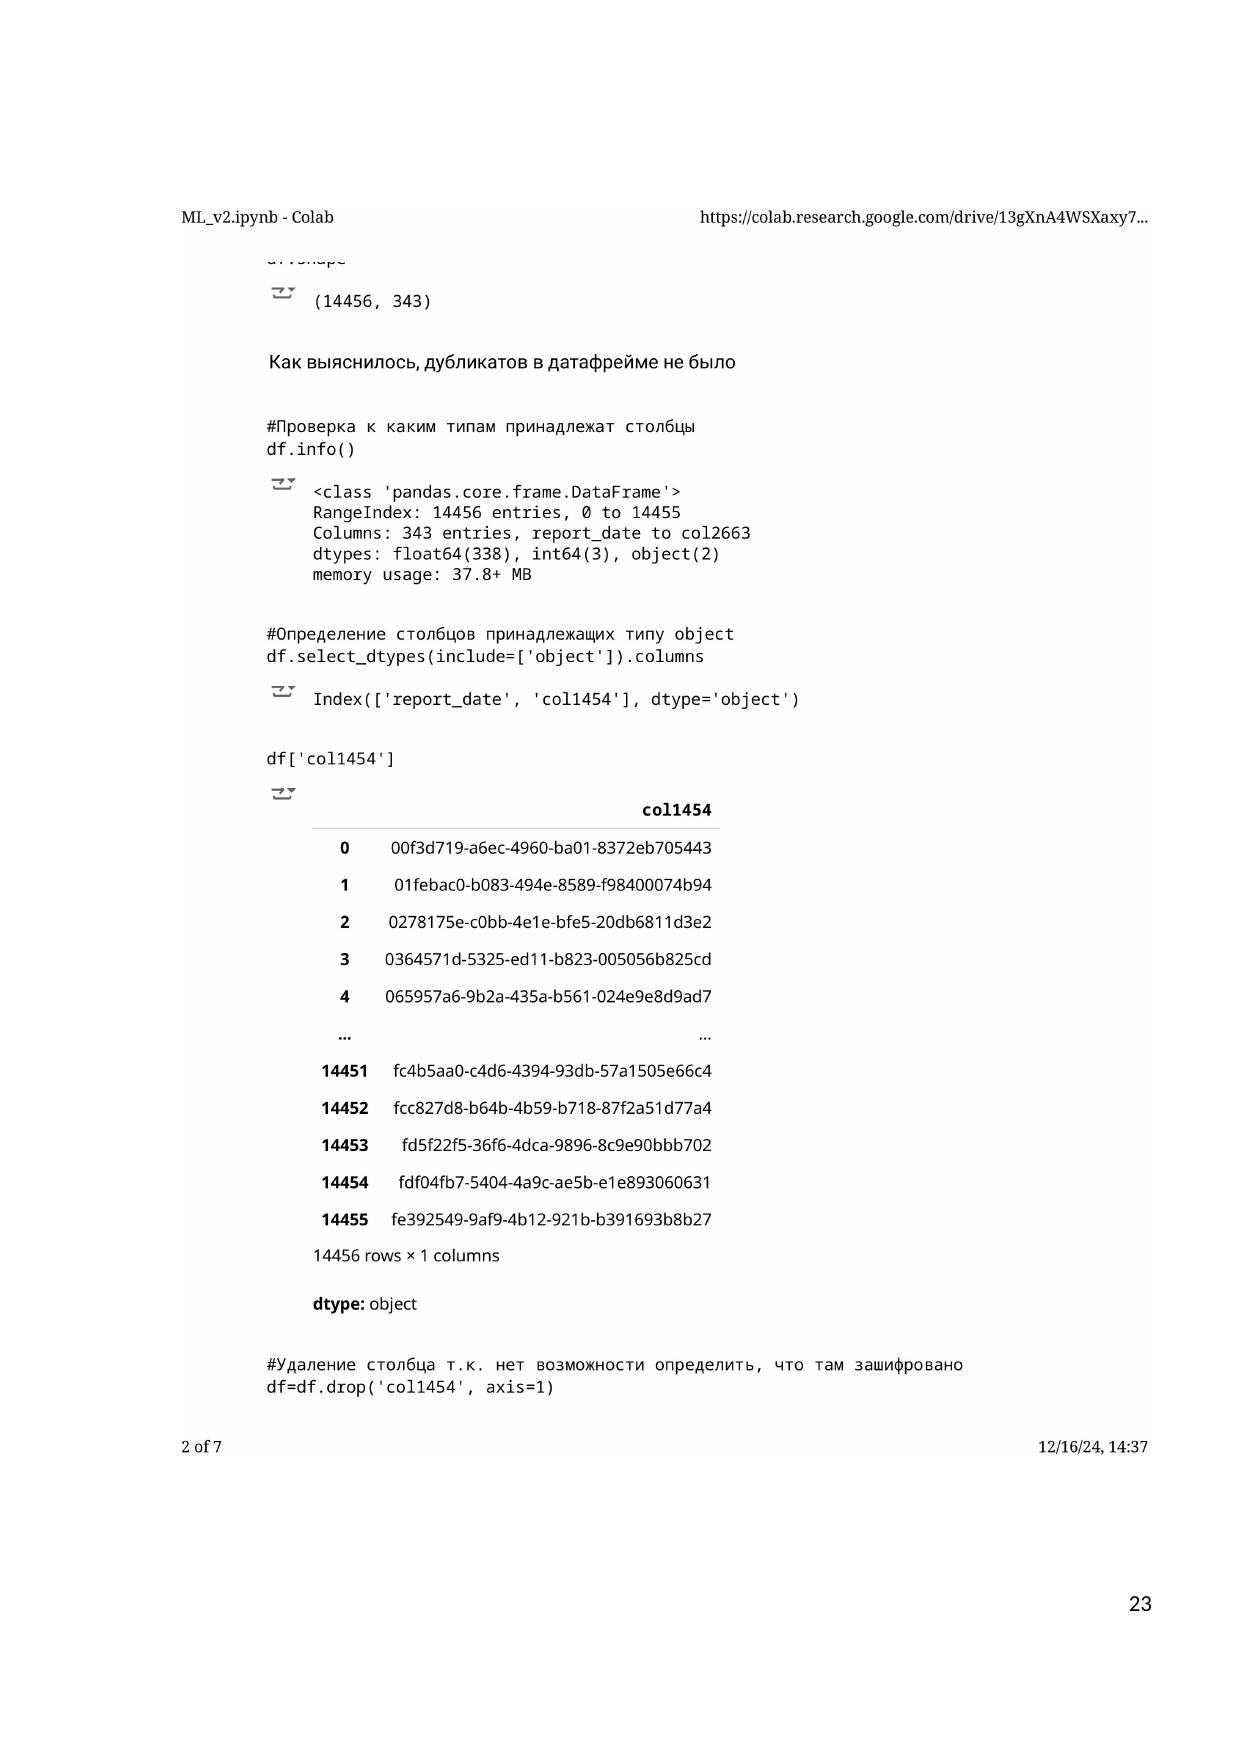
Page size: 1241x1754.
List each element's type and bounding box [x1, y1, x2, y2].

picture [181, 206, 1148, 1457]
